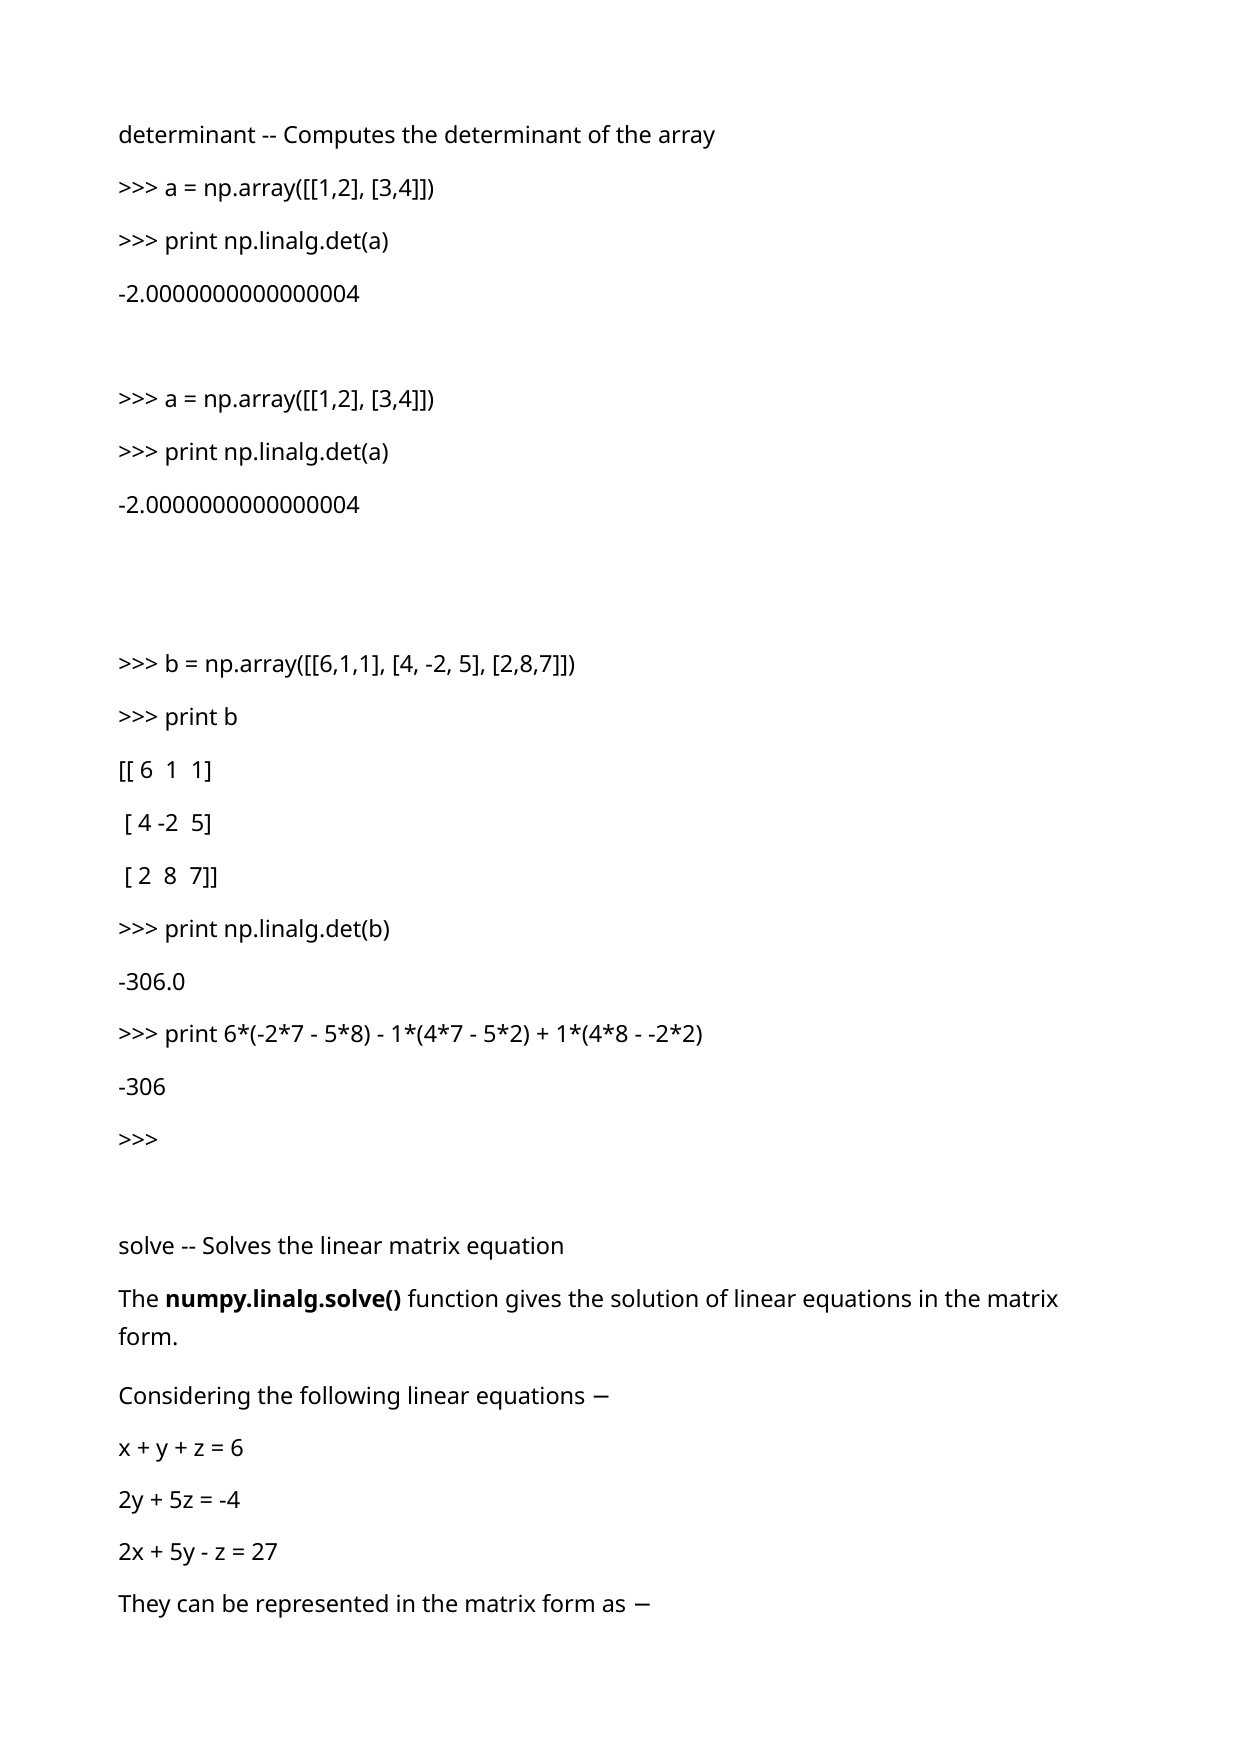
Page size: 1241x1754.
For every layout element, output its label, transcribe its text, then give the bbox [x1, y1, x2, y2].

text -2.0000000000000004 [118, 277, 1122, 309]
text 2y + 5z = -4 [118, 1478, 1122, 1515]
text Considering the following linear equations − [118, 1373, 1122, 1411]
text [ 4 -2 5] [118, 806, 1122, 838]
text determinant -- Computes the determinant of the array [118, 118, 1122, 150]
text [[ 6 1 1] [118, 753, 1122, 785]
text -306 [118, 1071, 1122, 1103]
text >>> a = np.array([[1,2], [3,4]]) [118, 383, 1122, 415]
text >>> print b [118, 700, 1122, 732]
text >>> print np.linalg.det(b) [118, 912, 1122, 944]
text They can be represented in the matrix form as − [118, 1582, 1122, 1619]
text >>> print np.linalg.det(a) [118, 436, 1122, 468]
text The numpy.linalg.solve() function gives the solution of linear equations in the matrix form. [118, 1282, 1122, 1353]
text 2x + 5y - z = 27 [118, 1530, 1122, 1567]
text [ 2 8 7]] [118, 859, 1122, 891]
text >>> print 6*(-2*7 - 5*8) - 1*(4*7 - 5*2) + 1*(4*8 - -2*2) [118, 1018, 1122, 1050]
text >>> b = np.array([[6,1,1], [4, -2, 5], [2,8,7]]) [118, 647, 1122, 679]
text >>> [118, 1123, 1122, 1156]
text solve -- Solves the linear matrix equation [118, 1229, 1122, 1261]
text >>> a = np.array([[1,2], [3,4]]) [118, 171, 1122, 203]
text x + y + z = 6 [118, 1426, 1122, 1463]
text -306.0 [118, 965, 1122, 997]
text -2.0000000000000004 [118, 488, 1122, 521]
text >>> print np.linalg.det(a) [118, 224, 1122, 256]
